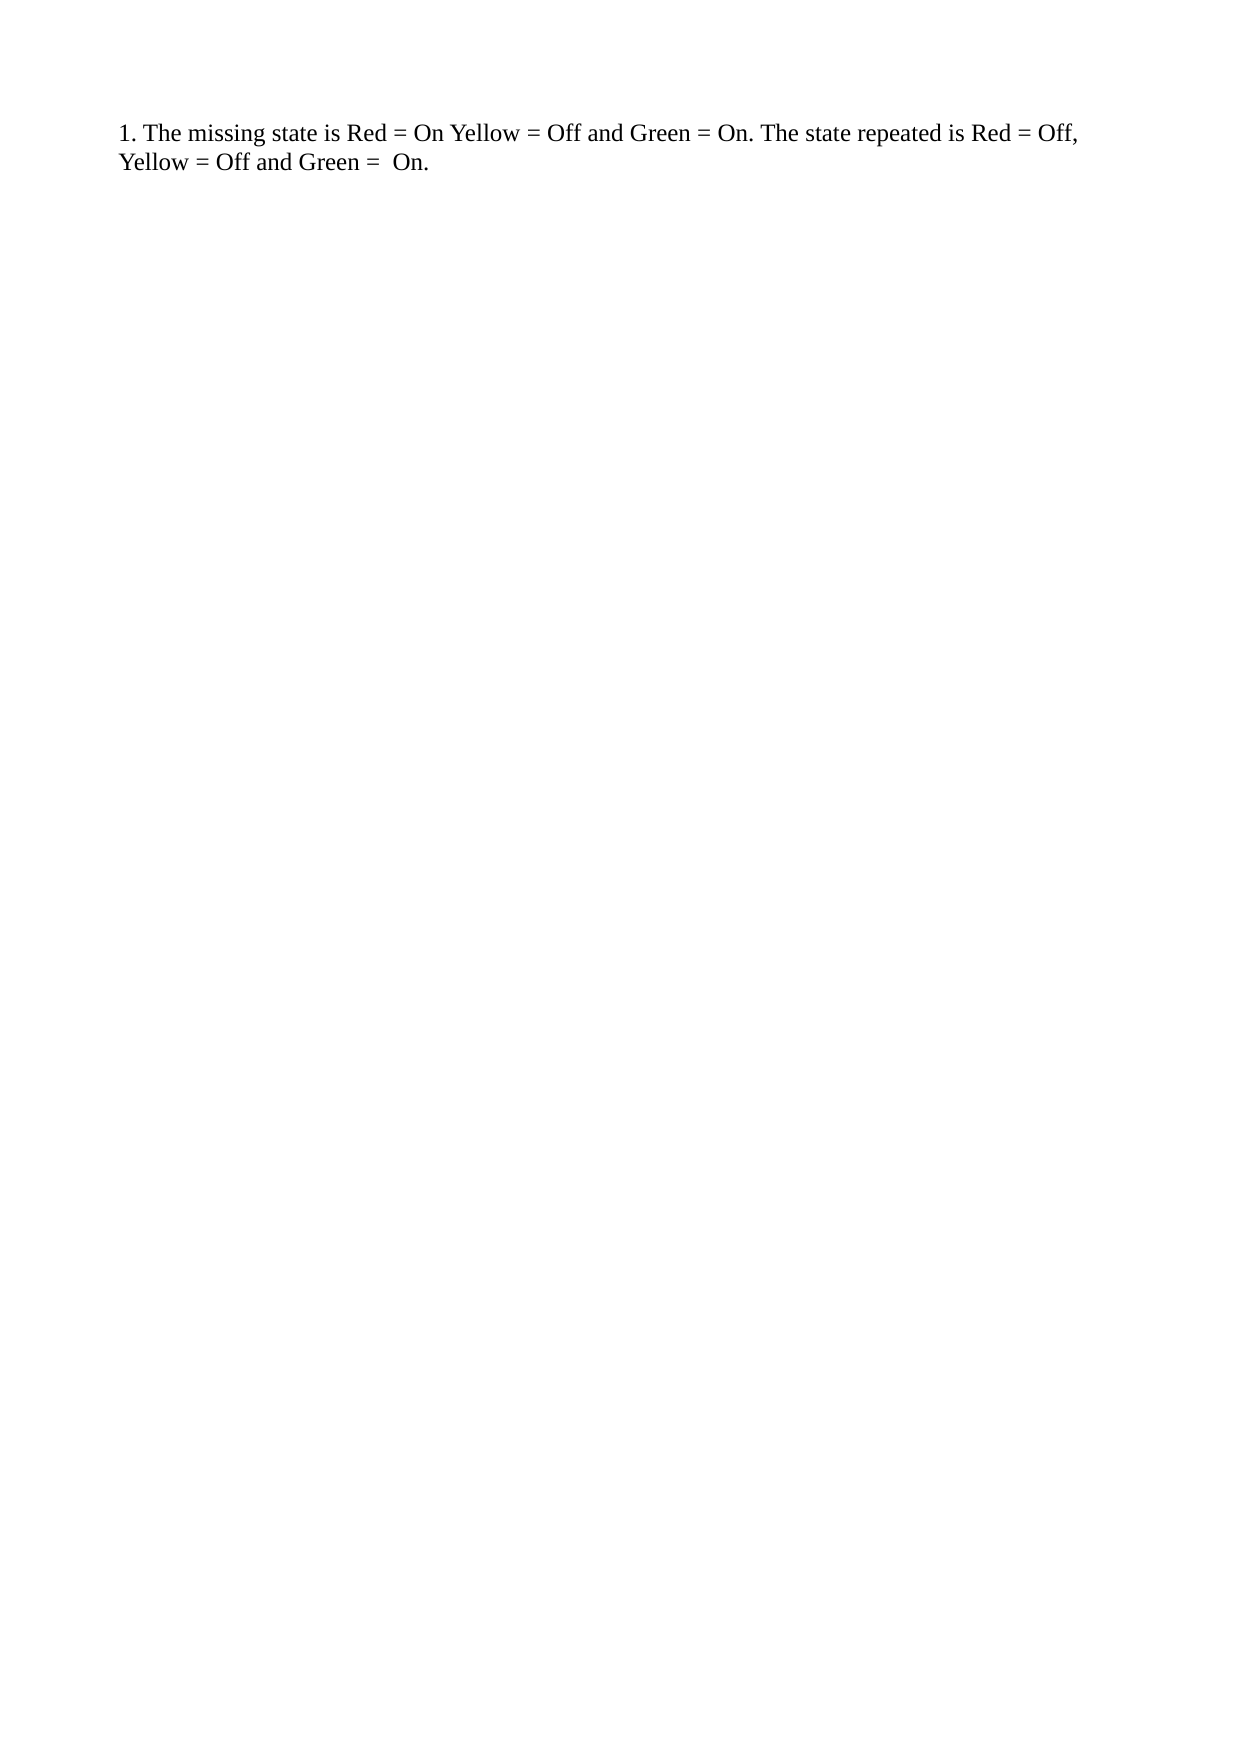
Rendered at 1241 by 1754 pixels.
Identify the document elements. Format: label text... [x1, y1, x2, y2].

text 1. The missing state is Red = On Yellow = Off and Green = On. The state repeated is Red = Off, Yellow = Off and Green = On. [118, 118, 1122, 176]
